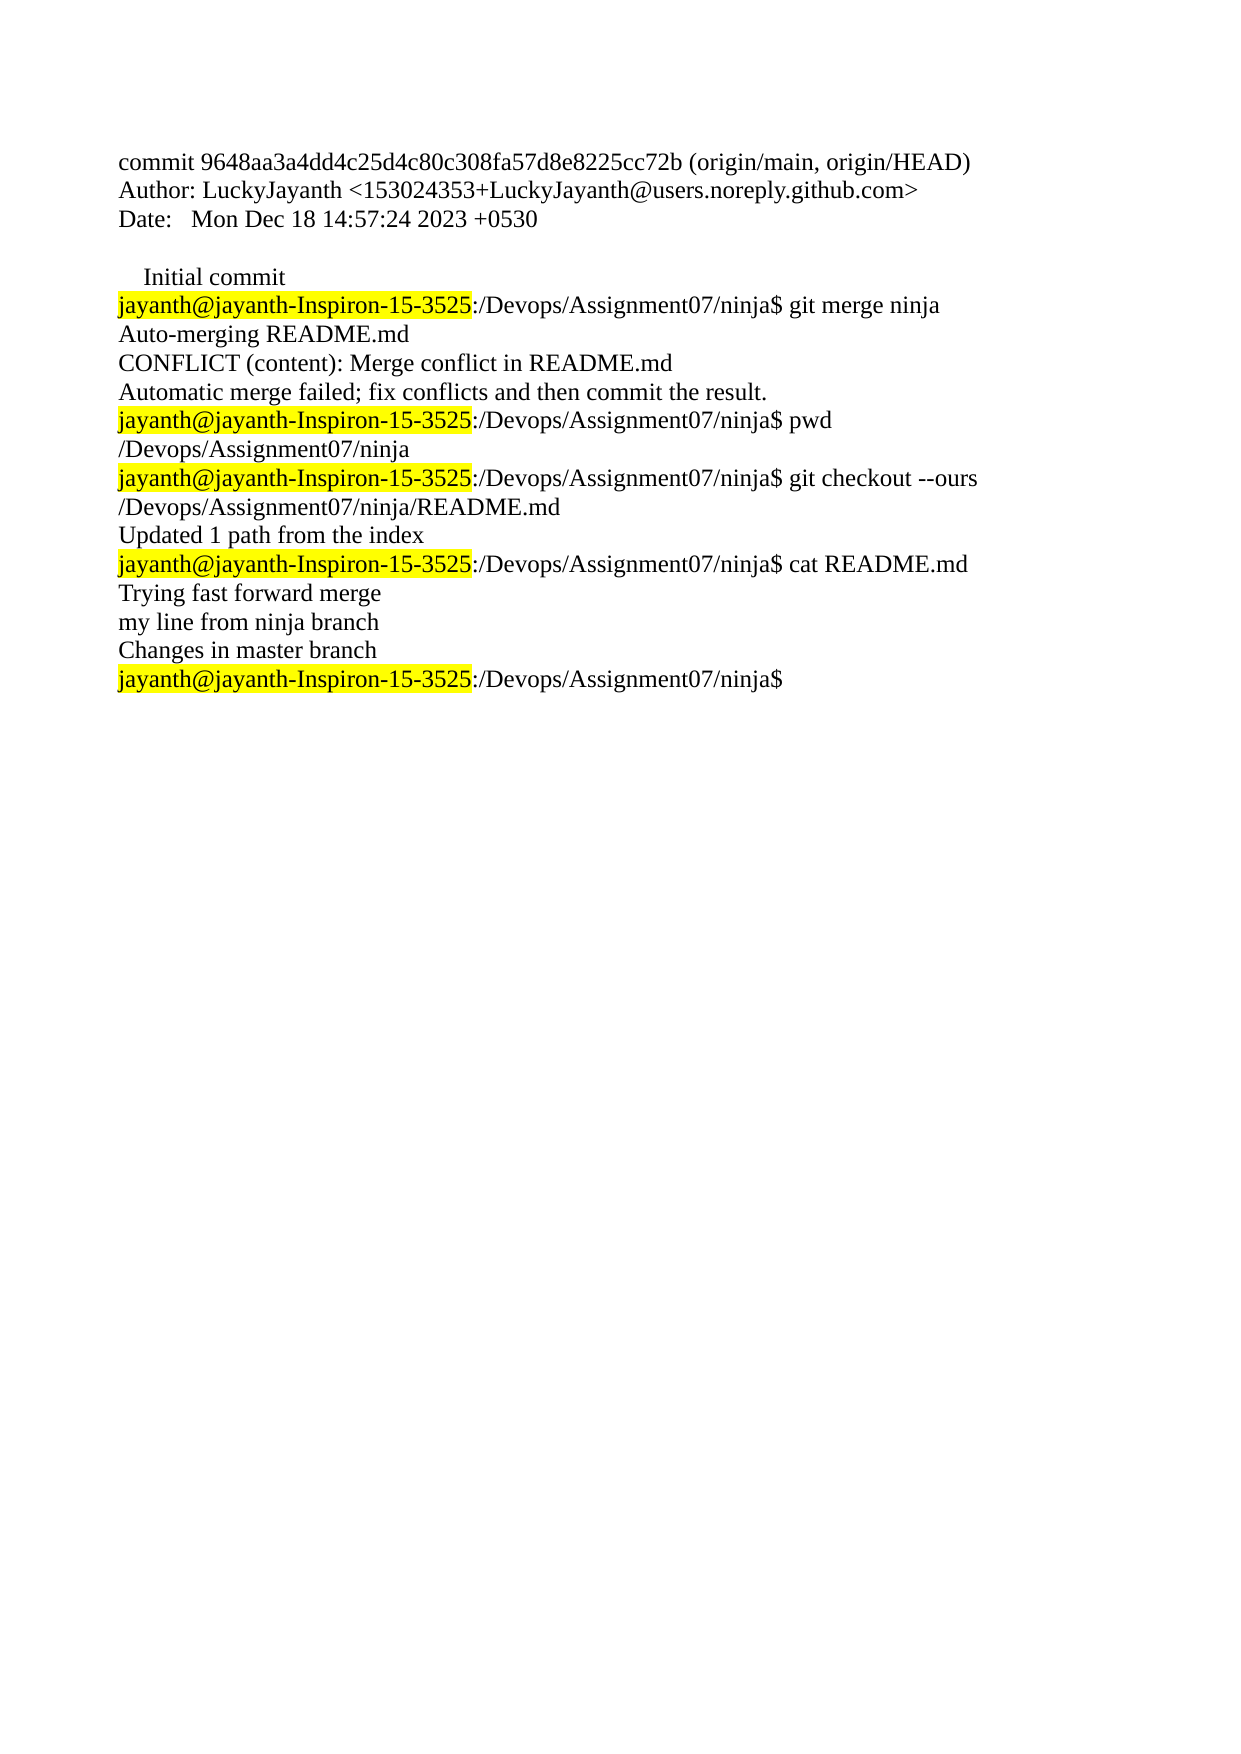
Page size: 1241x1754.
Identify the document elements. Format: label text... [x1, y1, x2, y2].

text Updated 1 path from the index [118, 521, 1122, 549]
text jayanth@jayanth-Inspiron-15-3525:/Devops/Assignment07/ninja$ cat README.md [118, 549, 1122, 578]
text CONFLICT (content): Merge conflict in README.md [118, 348, 1122, 377]
text Initial commit [118, 262, 1122, 291]
text commit 9648aa3a4dd4c25d4c80c308fa57d8e8225cc72b (origin/main, origin/HEAD) [118, 147, 1122, 176]
text Automatic merge failed; fix conflicts and then commit the result. [118, 377, 1122, 406]
text Changes in master branch [118, 636, 1122, 664]
text Date: Mon Dec 18 14:57:24 2023 +0530 [118, 204, 1122, 233]
text Auto-merging README.md [118, 319, 1122, 348]
text jayanth@jayanth-Inspiron-15-3525:/Devops/Assignment07/ninja$ git checkout --ours /Devops/Assignment07/ninja/README.md [118, 463, 1122, 521]
text jayanth@jayanth-Inspiron-15-3525:/Devops/Assignment07/ninja$ [118, 664, 1122, 693]
text jayanth@jayanth-Inspiron-15-3525:/Devops/Assignment07/ninja$ pwd [118, 406, 1122, 434]
text jayanth@jayanth-Inspiron-15-3525:/Devops/Assignment07/ninja$ git merge ninja [118, 291, 1122, 319]
text Author: LuckyJayanth <153024353+LuckyJayanth@users.noreply.github.com> [118, 176, 1122, 204]
text /Devops/Assignment07/ninja [118, 434, 1122, 463]
text Trying fast forward merge [118, 578, 1122, 607]
text my line from ninja branch [118, 607, 1122, 636]
